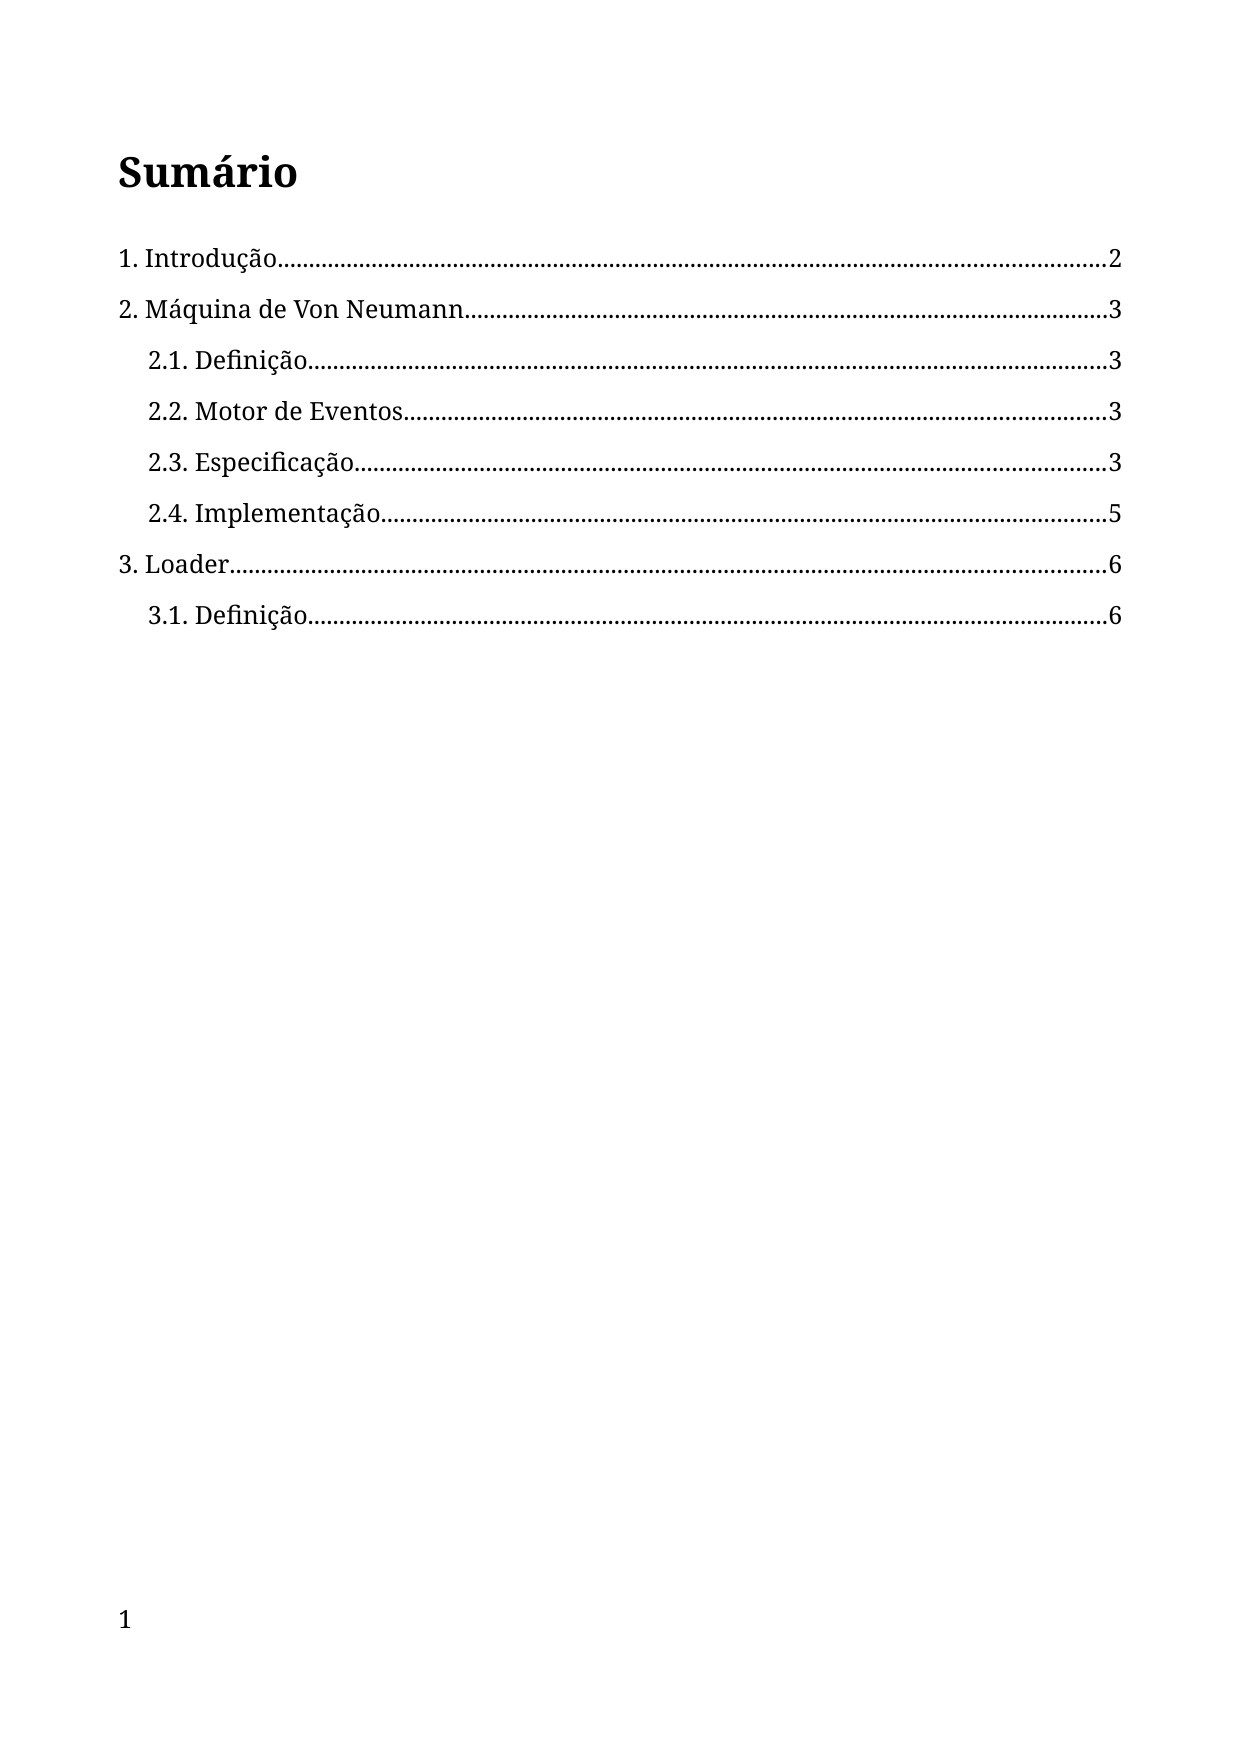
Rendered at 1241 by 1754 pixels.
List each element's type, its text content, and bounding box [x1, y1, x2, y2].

text 2.3. Especificação 3 [148, 445, 1122, 479]
text 2.1. Definição 3 [148, 343, 1122, 377]
text 2.4. Implementação 5 [148, 496, 1122, 530]
text 2. Máquina de Von Neumann 3 [118, 292, 1122, 326]
text 1. Introdução 2 [118, 241, 1122, 275]
text 2.2. Motor de Eventos 3 [148, 394, 1122, 428]
text 3. Loader 6 [118, 547, 1122, 581]
subtitle Sumário [118, 143, 1122, 200]
text 3.1. Definição 6 [148, 598, 1122, 632]
